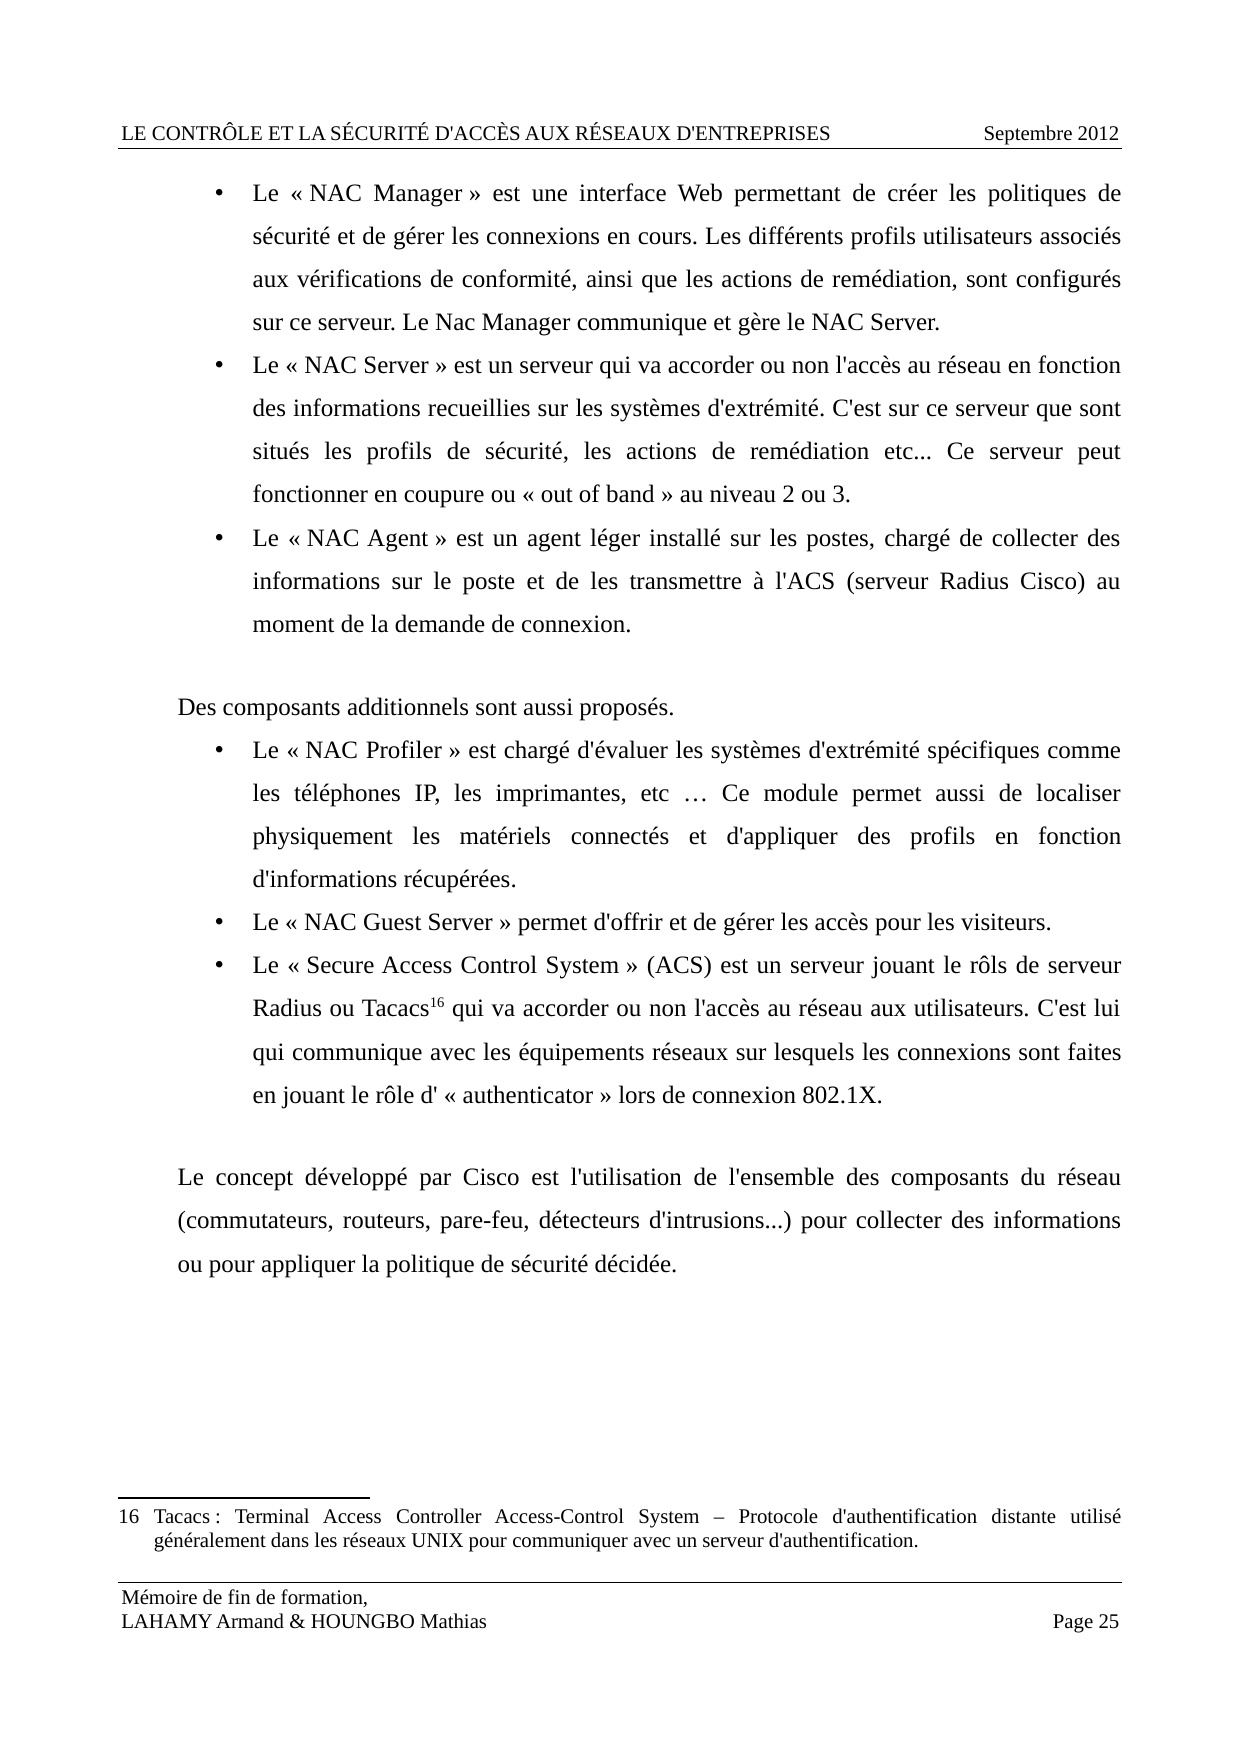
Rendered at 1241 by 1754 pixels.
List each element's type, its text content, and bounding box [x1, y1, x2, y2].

list Le « NAC Agent » est un agent léger installé sur les postes, chargé de collecter des informations sur le poste et de les transmettre à l'ACS (serveur Radius Cisco) au moment de la demande de connexion. [215, 523, 1122, 638]
list Tacacs : Terminal Access Controller Access-Control System – Protocole d'authentification distante utilisé généralement dans les réseaux UNIX pour communiquer avec un serveur d'authentification. [118, 1504, 1122, 1552]
list Le « Secure Access Control System » (ACS) est un serveur jouant le rôls de serveur Radius ou Tacacs qui va accorder ou non l'accès au réseau aux utilisateurs. C'est lui qui communique avec les équipements réseaux sur lesquels les connexions sont faites en jouant le rôle d' « authenticator » lors de connexion 802.1X. [215, 950, 1122, 1108]
text Des composants additionnels sont aussi proposés. [177, 692, 1122, 720]
text Le concept développé par Cisco est l'utilisation de l'ensemble des composants du réseau (commutateurs, routeurs, pare-feu, détecteurs d'intrusions...) pour collecter des informations ou pour appliquer la politique de sécurité décidée. [177, 1162, 1122, 1277]
list Le « NAC Profiler » est chargé d'évaluer les systèmes d'extrémité spécifiques comme les téléphones IP, les imprimantes, etc … Ce module permet aussi de localiser physiquement les matériels connectés et d'appliquer des profils en fonction d'informations récupérées. [215, 735, 1122, 893]
list Le « NAC Guest Server » permet d'offrir et de gérer les accès pour les visiteurs. [215, 907, 1122, 936]
list Le « NAC Manager » est une interface Web permettant de créer les politiques de sécurité et de gérer les connexions en cours. Les différents profils utilisateurs associés aux vérifications de conformité, ainsi que les actions de remédiation, sont configurés sur ce serveur. Le Nac Manager communique et gère le NAC Server. [215, 178, 1122, 336]
list Le « NAC Server » est un serveur qui va accorder ou non l'accès au réseau en fonction des informations recueillies sur les systèmes d'extrémité. C'est sur ce serveur que sont situés les profils de sécurité, les actions de remédiation etc... Ce serveur peut fonctionner en coupure ou « out of band » au niveau 2 ou 3. [215, 350, 1122, 508]
